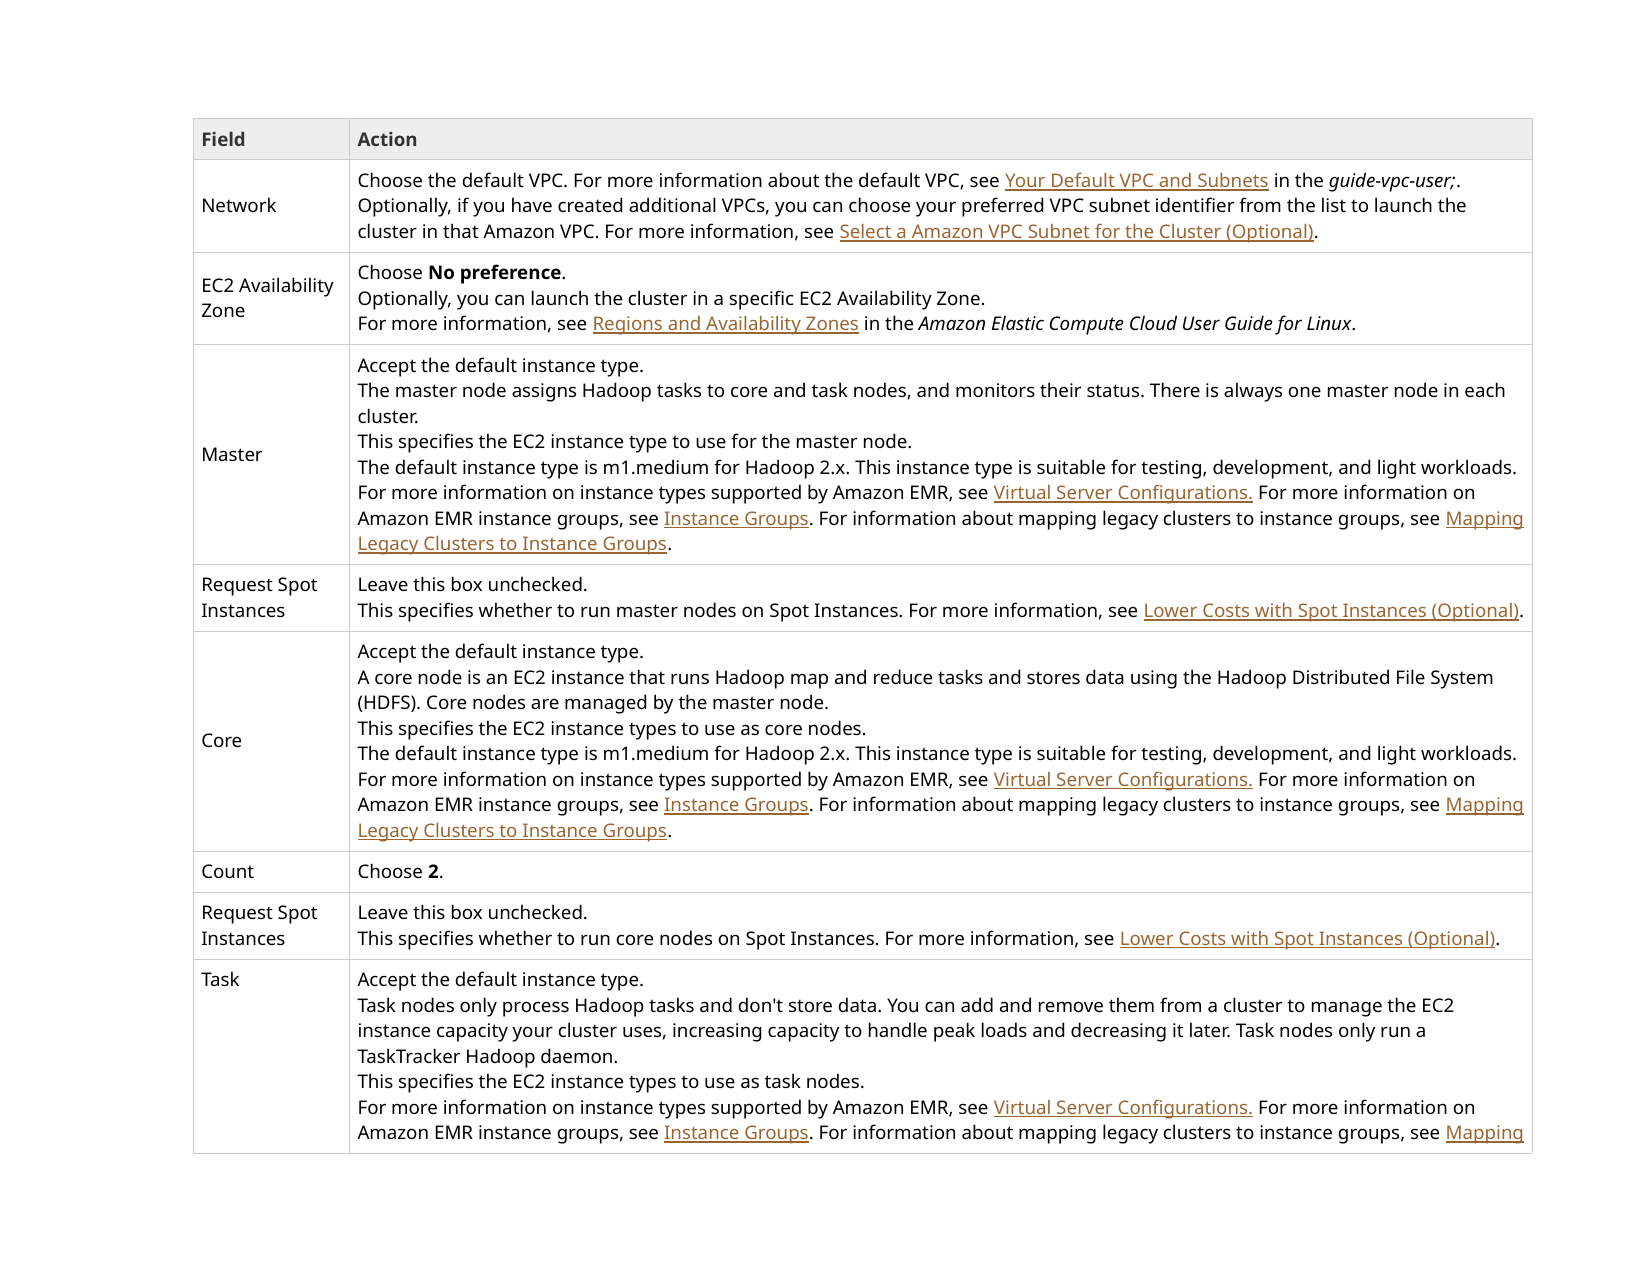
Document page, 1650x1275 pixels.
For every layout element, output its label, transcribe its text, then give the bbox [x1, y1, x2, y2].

table_cell Accept the default instance type. Task nodes only process Hadoop tasks and don't store data. You can add and remove them from a cluster to manage the EC2 instance capacity your cluster uses, increasing capacity to handle peak loads and decreasing it later. Task nodes only run a TaskTracker Hadoop daemon. This specifies the EC2 instance types to use as task nodes. For more information on instance types supported by Amazon EMR, see Virtual Server Configurations. For more information on Amazon EMR instance groups, see Instance Groups. For information about mapping legacy clusters to instance groups, see Mapping [350, 960, 1532, 1153]
table_cell Master [194, 345, 349, 564]
table_cell Choose No preference. Optionally, you can launch the cluster in a specific EC2 Availability Zone. For more information, see Regions and Availability Zones in the Amazon Elastic Compute Cloud User Guide for Linux. [350, 253, 1532, 344]
table_cell Count [194, 852, 349, 892]
table_header Field [194, 119, 349, 159]
table_cell Network [194, 160, 349, 252]
table_cell EC2 Availability Zone [194, 253, 349, 344]
table_cell Choose the default VPC. For more information about the default VPC, see Your Default VPC and Subnets in the guide-vpc-user;. Optionally, if you have created additional VPCs, you can choose your preferred VPC subnet identifier from the list to launch the cluster in that Amazon VPC. For more information, see Select a Amazon VPC Subnet for the Cluster (Optional). [350, 160, 1532, 252]
table_header Action [350, 119, 1532, 159]
table_cell Request Spot Instances [194, 893, 349, 958]
table_cell Core [194, 632, 349, 851]
table_cell Accept the default instance type. A core node is an EC2 instance that runs Hadoop map and reduce tasks and stores data using the Hadoop Distributed File System (HDFS). Core nodes are managed by the master node. This specifies the EC2 instance types to use as core nodes. The default instance type is m1.medium for Hadoop 2.x. This instance type is suitable for testing, development, and light workloads. For more information on instance types supported by Amazon EMR, see Virtual Server Configurations. For more information on Amazon EMR instance groups, see Instance Groups. For information about mapping legacy clusters to instance groups, see Mapping Legacy Clusters to Instance Groups. [350, 632, 1532, 851]
table_cell Leave this box unchecked. This specifies whether to run master nodes on Spot Instances. For more information, see Lower Costs with Spot Instances (Optional). [350, 565, 1532, 631]
table_cell Request Spot Instances [194, 565, 349, 631]
table_cell Choose 2. [350, 852, 1532, 892]
table_cell Task [194, 960, 349, 1153]
table_cell Accept the default instance type. The master node assigns Hadoop tasks to core and task nodes, and monitors their status. There is always one master node in each cluster. This specifies the EC2 instance type to use for the master node. The default instance type is m1.medium for Hadoop 2.x. This instance type is suitable for testing, development, and light workloads. For more information on instance types supported by Amazon EMR, see Virtual Server Configurations. For more information on Amazon EMR instance groups, see Instance Groups. For information about mapping legacy clusters to instance groups, see Mapping Legacy Clusters to Instance Groups. [350, 345, 1532, 564]
table_cell Leave this box unchecked. This specifies whether to run core nodes on Spot Instances. For more information, see Lower Costs with Spot Instances (Optional). [350, 893, 1532, 958]
